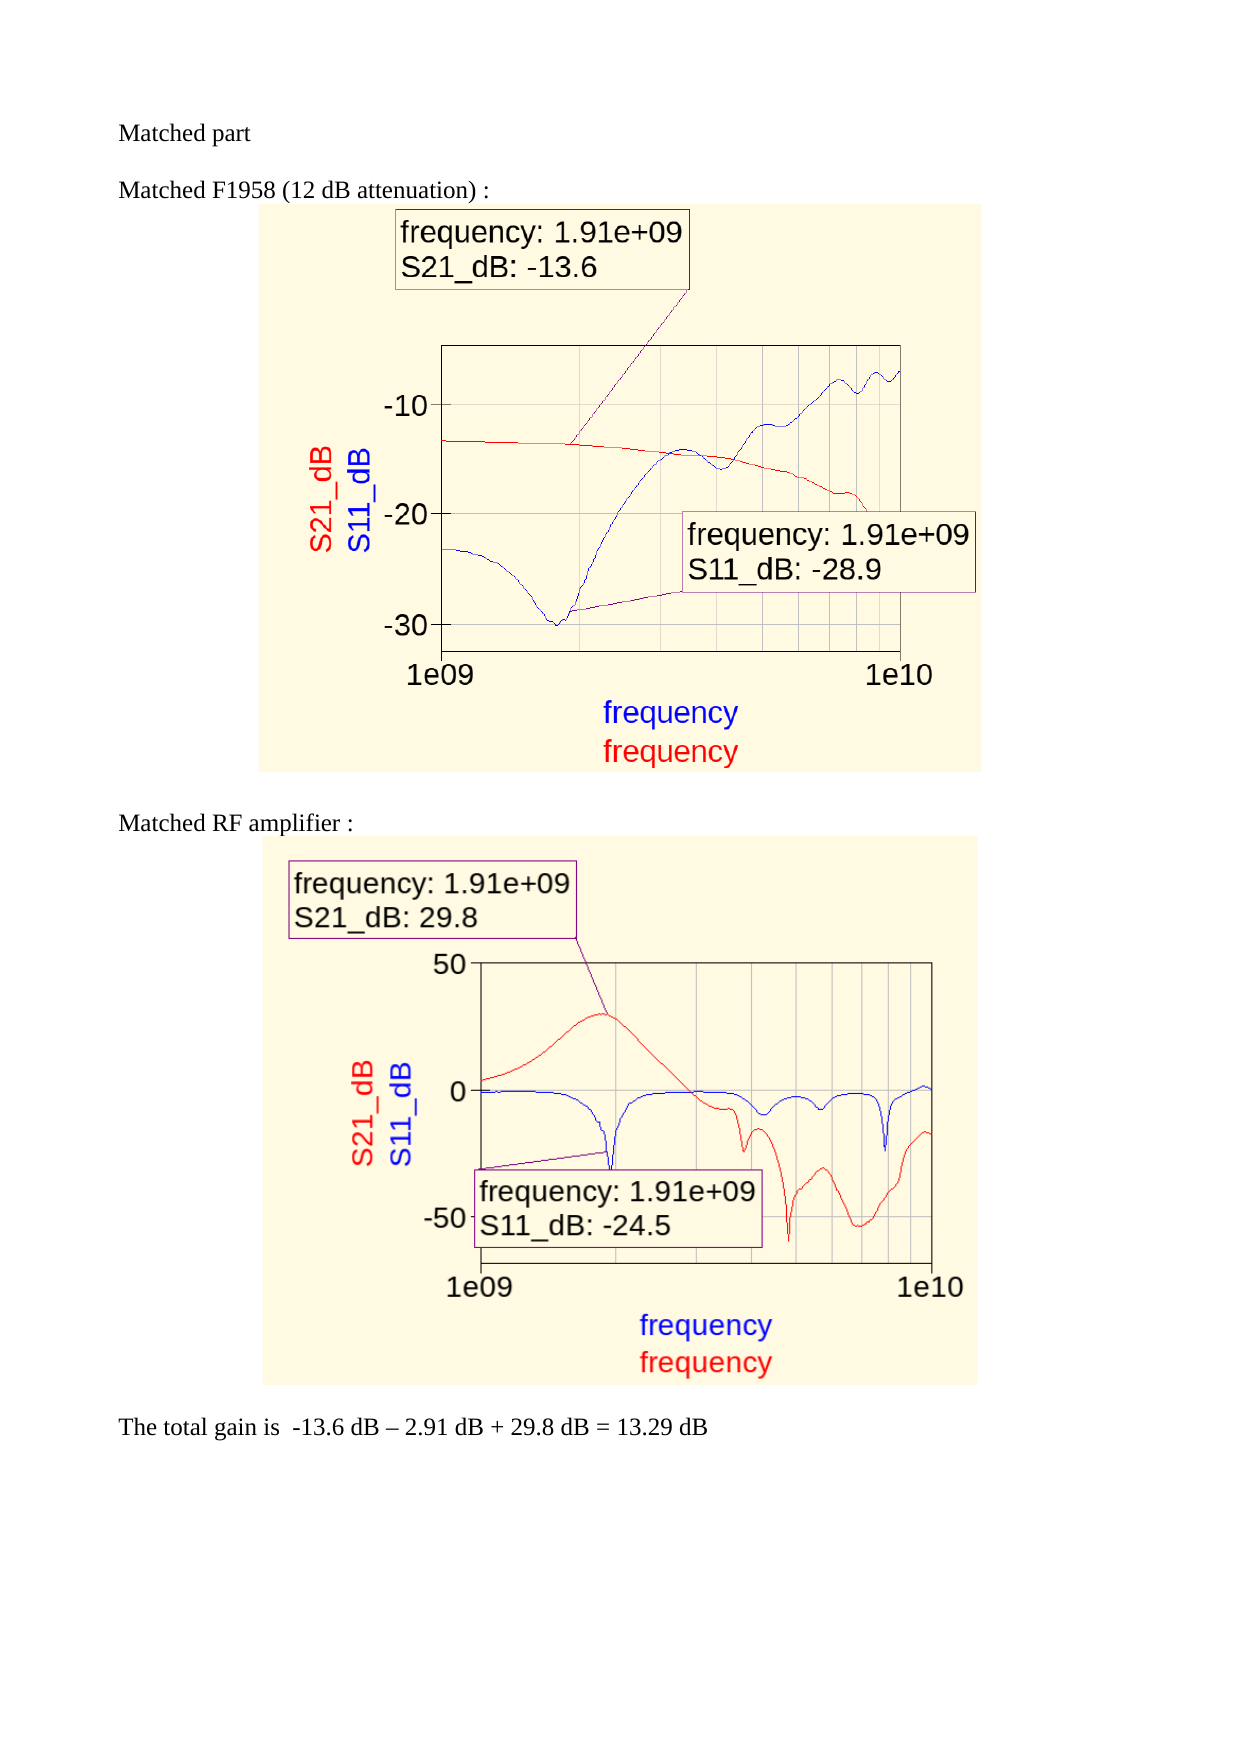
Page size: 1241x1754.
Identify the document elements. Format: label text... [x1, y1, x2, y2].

picture [262, 836, 978, 1385]
text Matched F1958 (12 dB attenuation) : [118, 176, 1122, 204]
text Matched RF amplifier : [118, 808, 1122, 837]
text Matched part [118, 118, 1122, 147]
text The total gain is -13.6 dB – 2.91 dB + 29.8 dB = 13.29 dB [118, 1412, 1122, 1441]
picture [258, 204, 982, 772]
